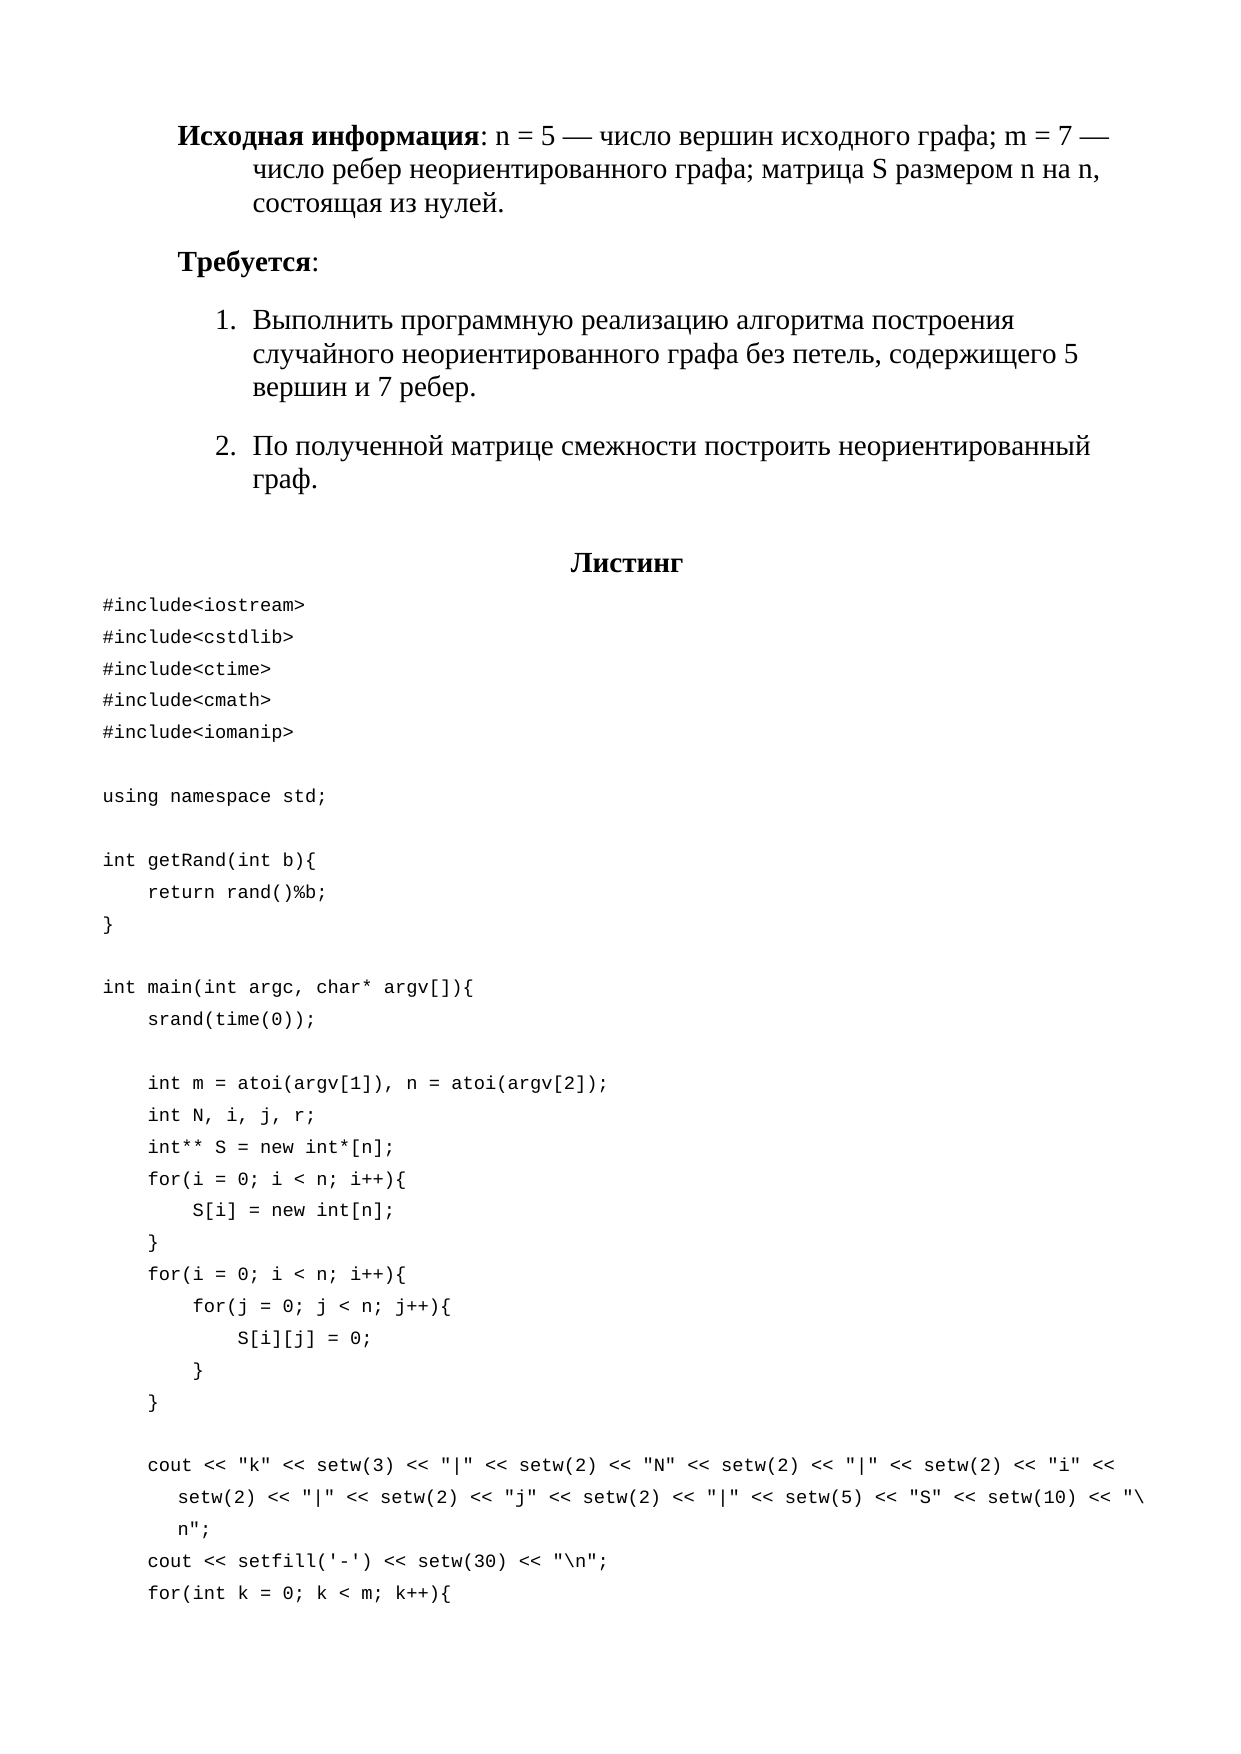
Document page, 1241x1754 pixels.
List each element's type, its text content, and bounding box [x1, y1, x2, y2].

list #include<cstdlib> [102, 627, 1152, 649]
list #include<ctime> [102, 659, 1152, 681]
subtitle Требуется: [177, 244, 1152, 277]
list for(int k = 0; k < m; k++){ [102, 1584, 1152, 1605]
subtitle По полученной матрице смежности построить неориентированный граф. [215, 428, 1152, 495]
list S[i] = new int[n]; [102, 1201, 1152, 1222]
list cout << "k" << setw(3) << "|" << setw(2) << "N" << setw(2) << "|" << setw(2) << "i" << setw(2) << "|" << setw(2) << "j" << setw(2) << "|" << setw(5) << "S" << setw(10) << "\n"; [102, 1456, 1152, 1541]
list int m = atoi(argv[1]), n = atoi(argv[2]); [102, 1074, 1152, 1095]
list int** S = new int*[n]; [102, 1137, 1152, 1159]
list for(j = 0; j < n; j++){ [102, 1297, 1152, 1318]
subtitle Исходная информация: n = 5 — число вершин исходного графа; m = 7 — число ребер неориентированного графа; матрица S размером n на n, состоящая из нулей. [177, 118, 1152, 219]
list int N, i, j, r; [102, 1106, 1152, 1127]
list for(i = 0; i < n; i++){ [102, 1169, 1152, 1191]
list } [102, 1233, 1152, 1254]
list #include<iostream> [102, 596, 1152, 617]
list int getRand(int b){ [102, 851, 1152, 872]
list #include<iomanip> [102, 723, 1152, 744]
list cout << setfill('-') << setw(30) << "\n"; [102, 1552, 1152, 1573]
list return rand()%b; [102, 882, 1152, 904]
list for(i = 0; i < n; i++){ [102, 1265, 1152, 1286]
list #include<cmath> [102, 691, 1152, 712]
list Листинг [102, 545, 1152, 579]
list } [102, 914, 1152, 936]
list S[i][j] = 0; [102, 1329, 1152, 1350]
subtitle Выполнить программную реализацию алгоритма построения случайного неориентированного графа без петель, содержищего 5 вершин и 7 ребер. [215, 302, 1152, 403]
list } [102, 1361, 1152, 1382]
list int main(int argc, char* argv[]){ [102, 978, 1152, 999]
list } [102, 1392, 1152, 1414]
list srand(time(0)); [102, 1010, 1152, 1031]
list using namespace std; [102, 787, 1152, 808]
